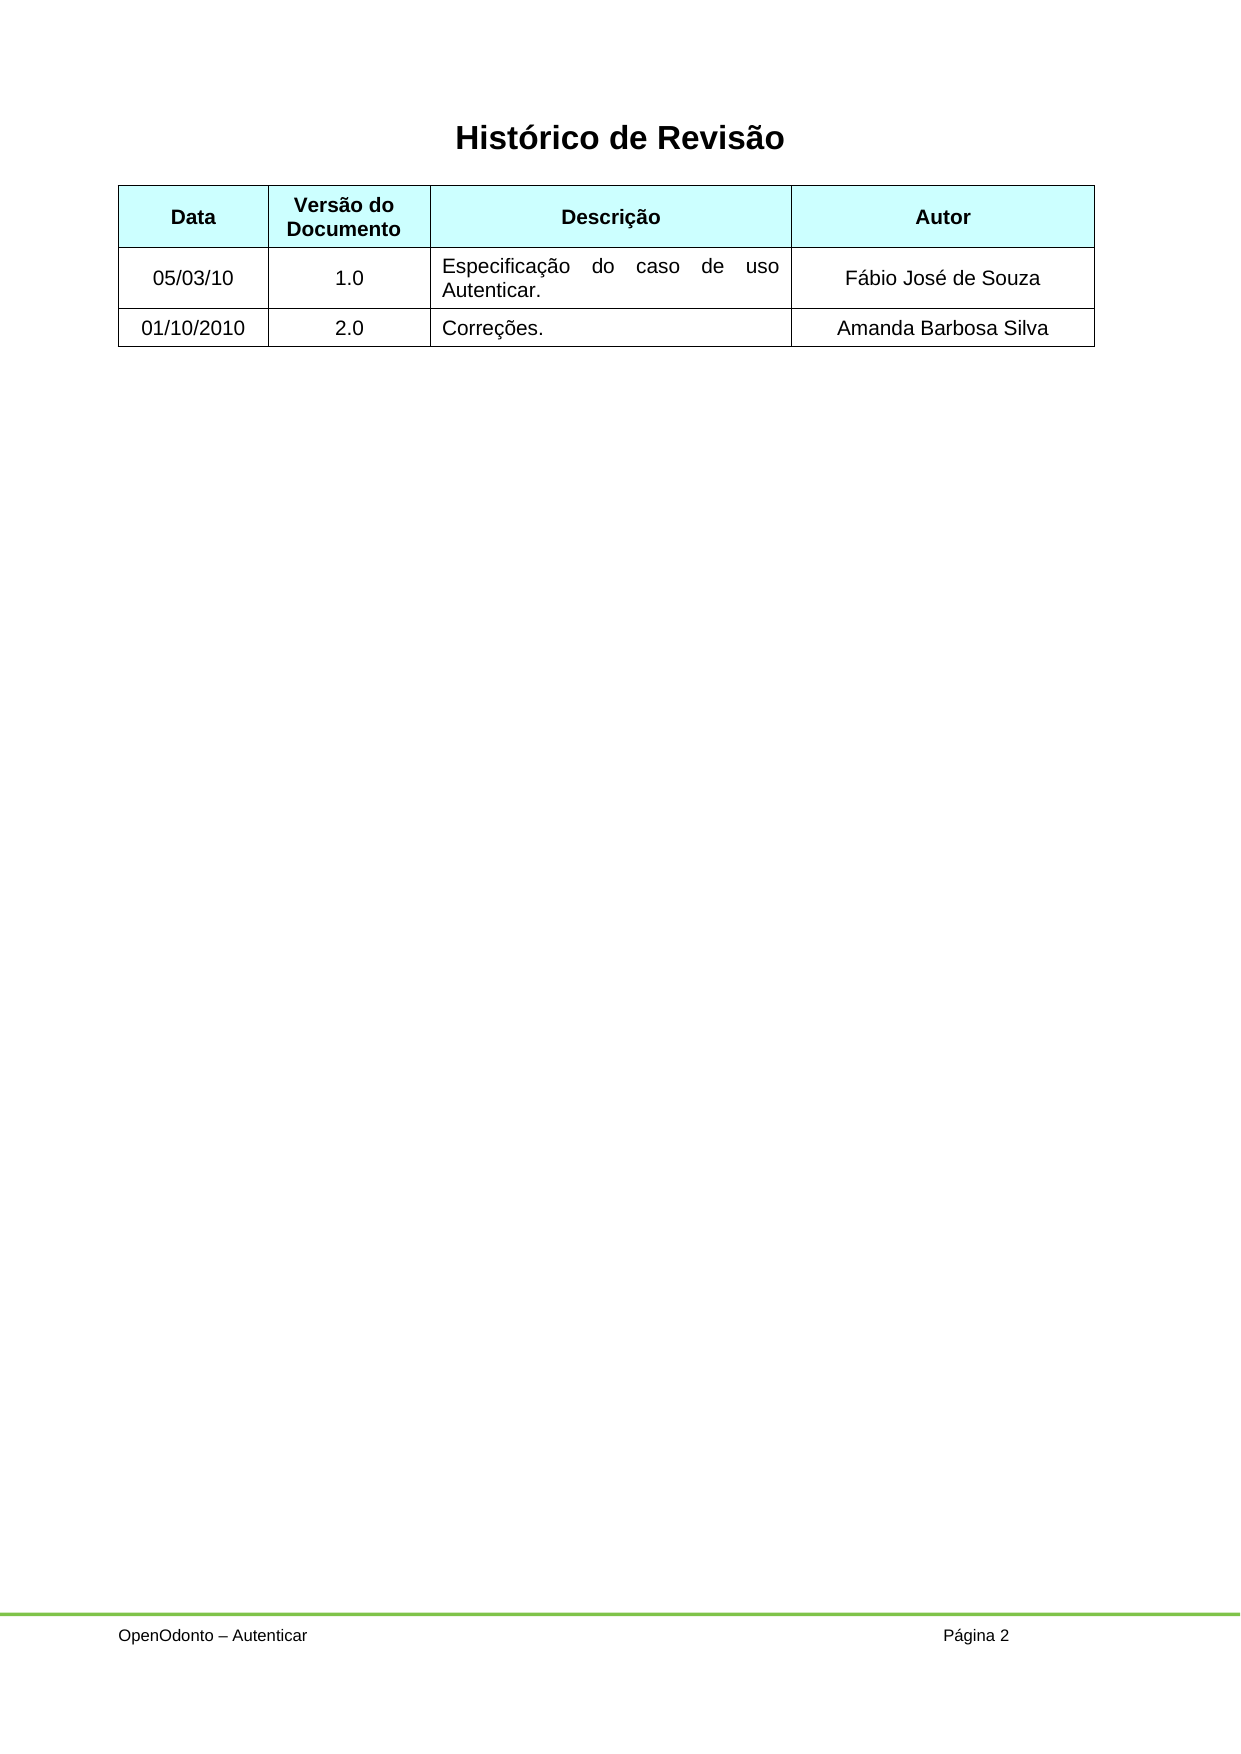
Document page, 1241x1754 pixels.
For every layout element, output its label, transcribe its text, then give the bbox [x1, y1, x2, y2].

table_cell Amanda Barbosa Silva [792, 309, 1094, 346]
table_cell Fábio José de Souza [792, 248, 1094, 308]
table_cell 1.0 [269, 248, 430, 308]
table_header Descrição [431, 186, 791, 247]
table_cell 03/05/10 [119, 248, 268, 308]
table_header Versão do Documento [269, 186, 430, 247]
table_header Autor [792, 186, 1094, 247]
table_cell Especificação do caso de uso Autenticar. [431, 248, 791, 308]
table_cell 01/10/2010 [119, 309, 268, 346]
table_cell 2.0 [269, 309, 430, 346]
table_cell Correções. [431, 309, 791, 346]
title Histórico de Revisão [118, 118, 1122, 157]
table_header Data [119, 186, 268, 247]
